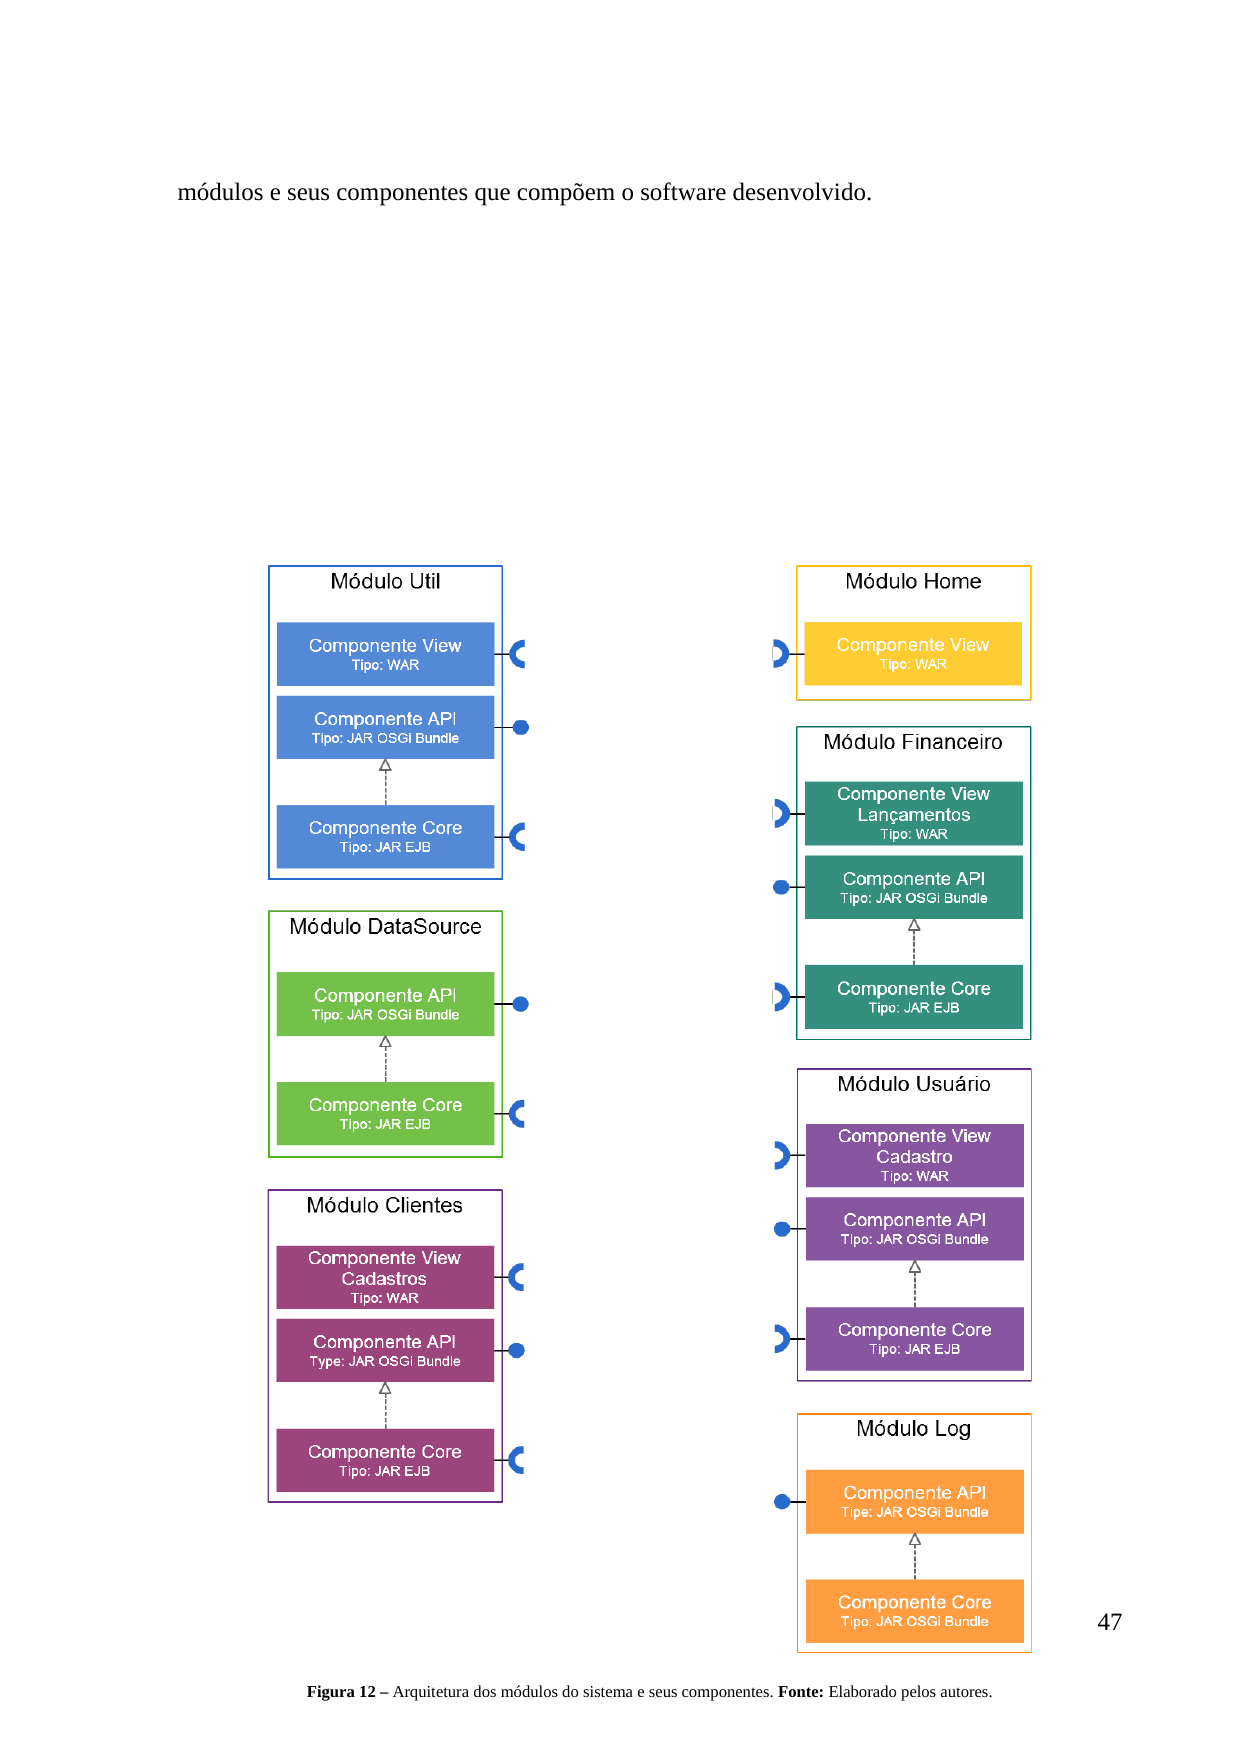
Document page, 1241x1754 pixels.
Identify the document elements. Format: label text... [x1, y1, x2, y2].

text Figura 12 – Arquitetura dos módulos do sistema e seus componentes. Fonte: Elaborado pelos autores. [247, 1682, 1053, 1701]
picture [267, 565, 1032, 1653]
text módulos e seus componentes que compõem o software desenvolvido. [177, 177, 1122, 206]
